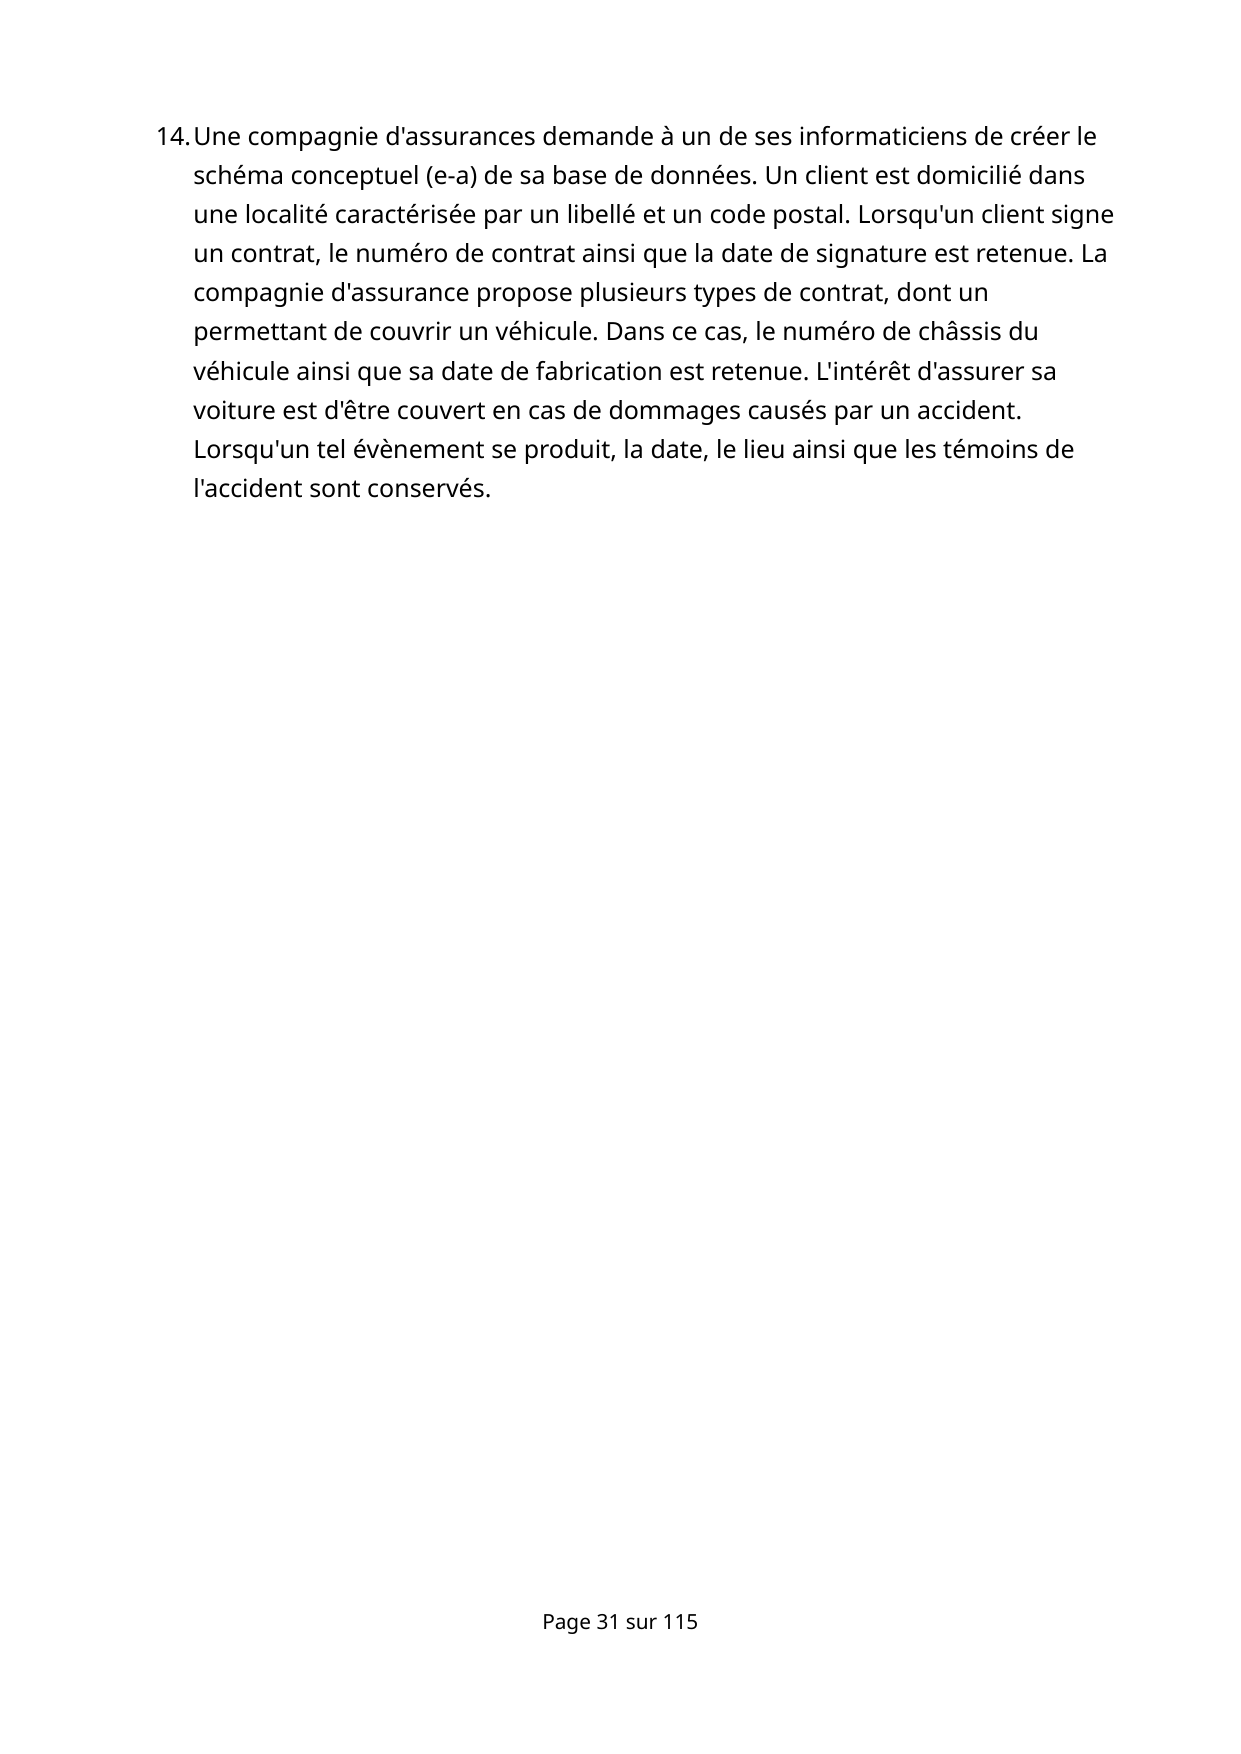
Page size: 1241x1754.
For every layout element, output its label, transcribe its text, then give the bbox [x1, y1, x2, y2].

list Une compagnie d'assurances demande à un de ses informaticiens de créer le schéma conceptuel (e-a) de sa base de données. Un client est domicilié dans une localité caractérisée par un libellé et un code postal. Lorsqu'un client signe un contrat, le numéro de contrat ainsi que la date de signature est retenue. La compagnie d'assurance propose plusieurs types de contrat, dont un permettant de couvrir un véhicule. Dans ce cas, le numéro de châssis du véhicule ainsi que sa date de fabrication est retenue. L'intérêt d'assurer sa voiture est d'être couvert en cas de dommages causés par un accident. Lorsqu'un tel évènement se produit, la date, le lieu ainsi que les témoins de l'accident sont conservés. [156, 118, 1122, 505]
